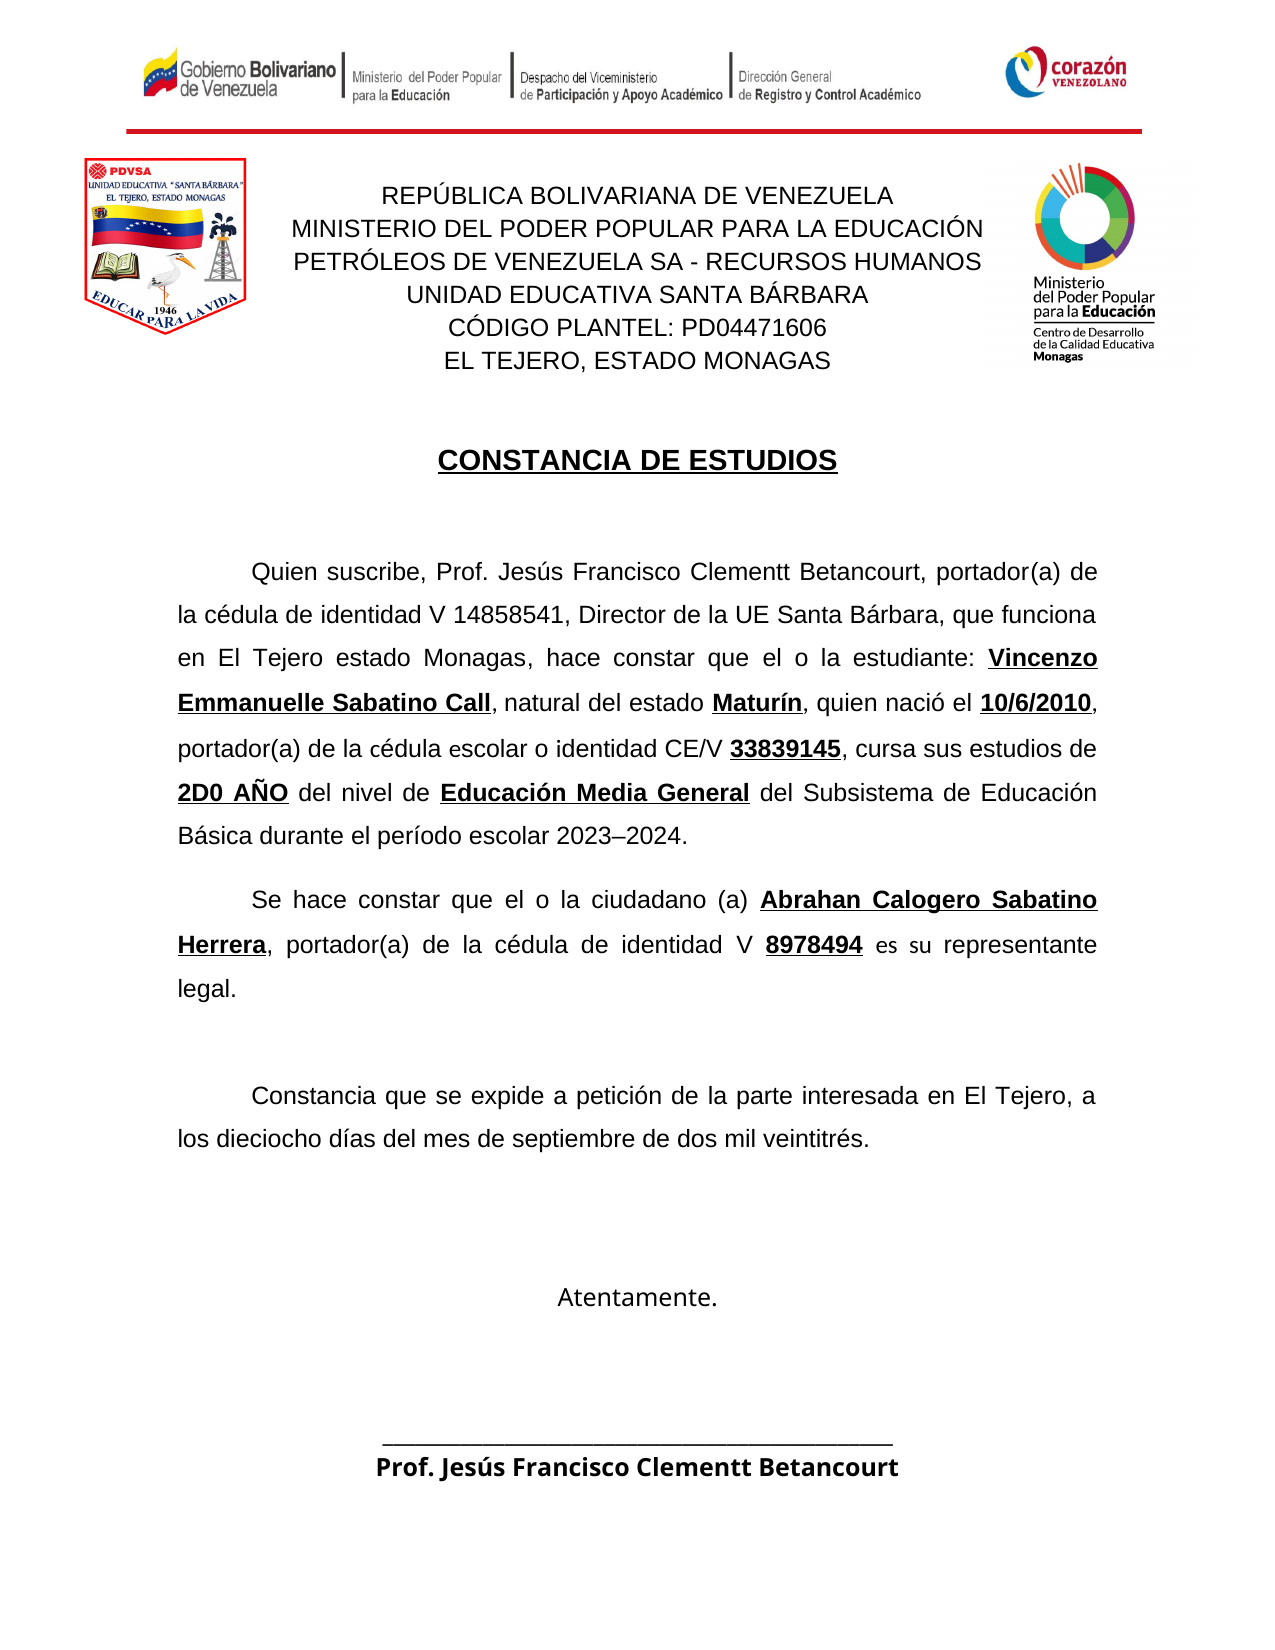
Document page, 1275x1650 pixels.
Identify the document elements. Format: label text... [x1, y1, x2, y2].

picture [126, 11, 1142, 134]
text ______________________________________________ [177, 1416, 1098, 1450]
picture [79, 158, 252, 335]
text UNIDAD EDUCATIVA SANTA BÁRBARA [252, 280, 978, 308]
subtitle PETRÓLEOS DE VENEZUELA SA - RECURSOS HUMANOS [252, 247, 978, 275]
text Se hace constar que el o la ciudadano (a) Abrahan Calogero Sabatino Herrera, portador(a) de la cédula de identidad V 8978494 es su representante legal. [177, 885, 1098, 1002]
subtitle REPÚBLICA BOLIVARIANA DE VENEZUELA [252, 181, 978, 209]
text Quien suscribe, Prof. Jesús Francisco Clementt Betancourt, portador(a) de la cédula de identidad V 14858541, Director de la UE Santa Bárbara, que funciona en El Tejero estado Monagas, hace constar que el o la estudiante: Vincenzo Emmanuelle Sabatino Call, natural del estado Maturín, quien nació el 10/6/2010, portador(a) de la cédula escolar o identidad CE/V 33839145, cursa sus estudios de 2D0 AÑO del nivel de Educación Media General del Subsistema de Educación Básica durante el período escolar 2023–2024. [177, 557, 1098, 849]
text Prof. Jesús Francisco Clementt Betancourt [177, 1450, 1098, 1484]
text Atentamente. [177, 1279, 1098, 1313]
subtitle CONSTANCIA DE ESTUDIOS [177, 443, 1098, 476]
text Constancia que se expide a petición de la parte interesada en El Tejero, a los dieciocho días del mes de septiembre de dos mil veintitrés. [177, 1081, 1098, 1153]
picture [978, 153, 1200, 377]
subtitle MINISTERIO DEL PODER POPULAR PARA LA EDUCACIÓN [252, 214, 978, 242]
text CÓDIGO PLANTEL: PD04471606 [177, 313, 978, 341]
text EL TEJERO, ESTADO MONAGAS [177, 346, 978, 374]
